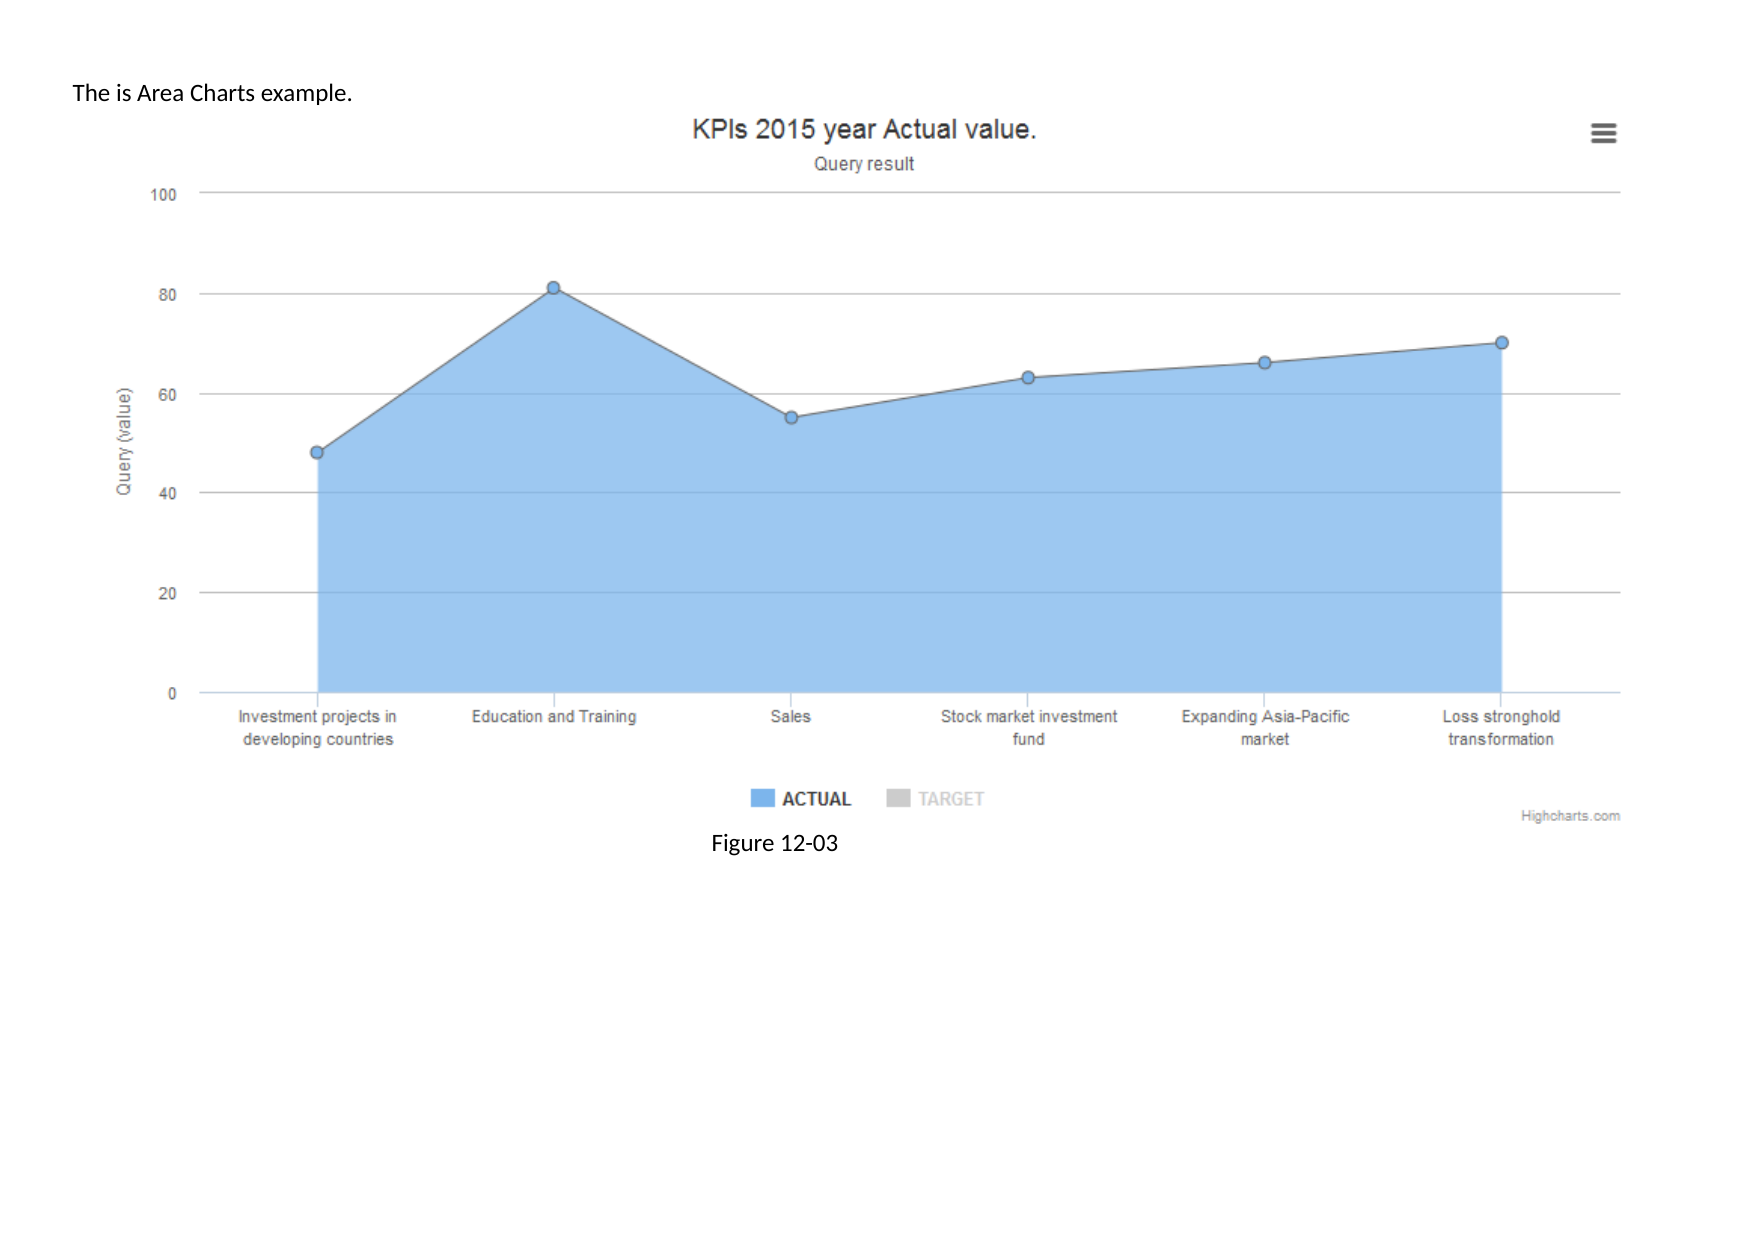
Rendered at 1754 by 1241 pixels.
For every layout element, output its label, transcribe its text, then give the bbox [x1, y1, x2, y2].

text Figure 12-03 [72, 114, 1679, 864]
text The is Area Charts example. [72, 76, 1679, 114]
